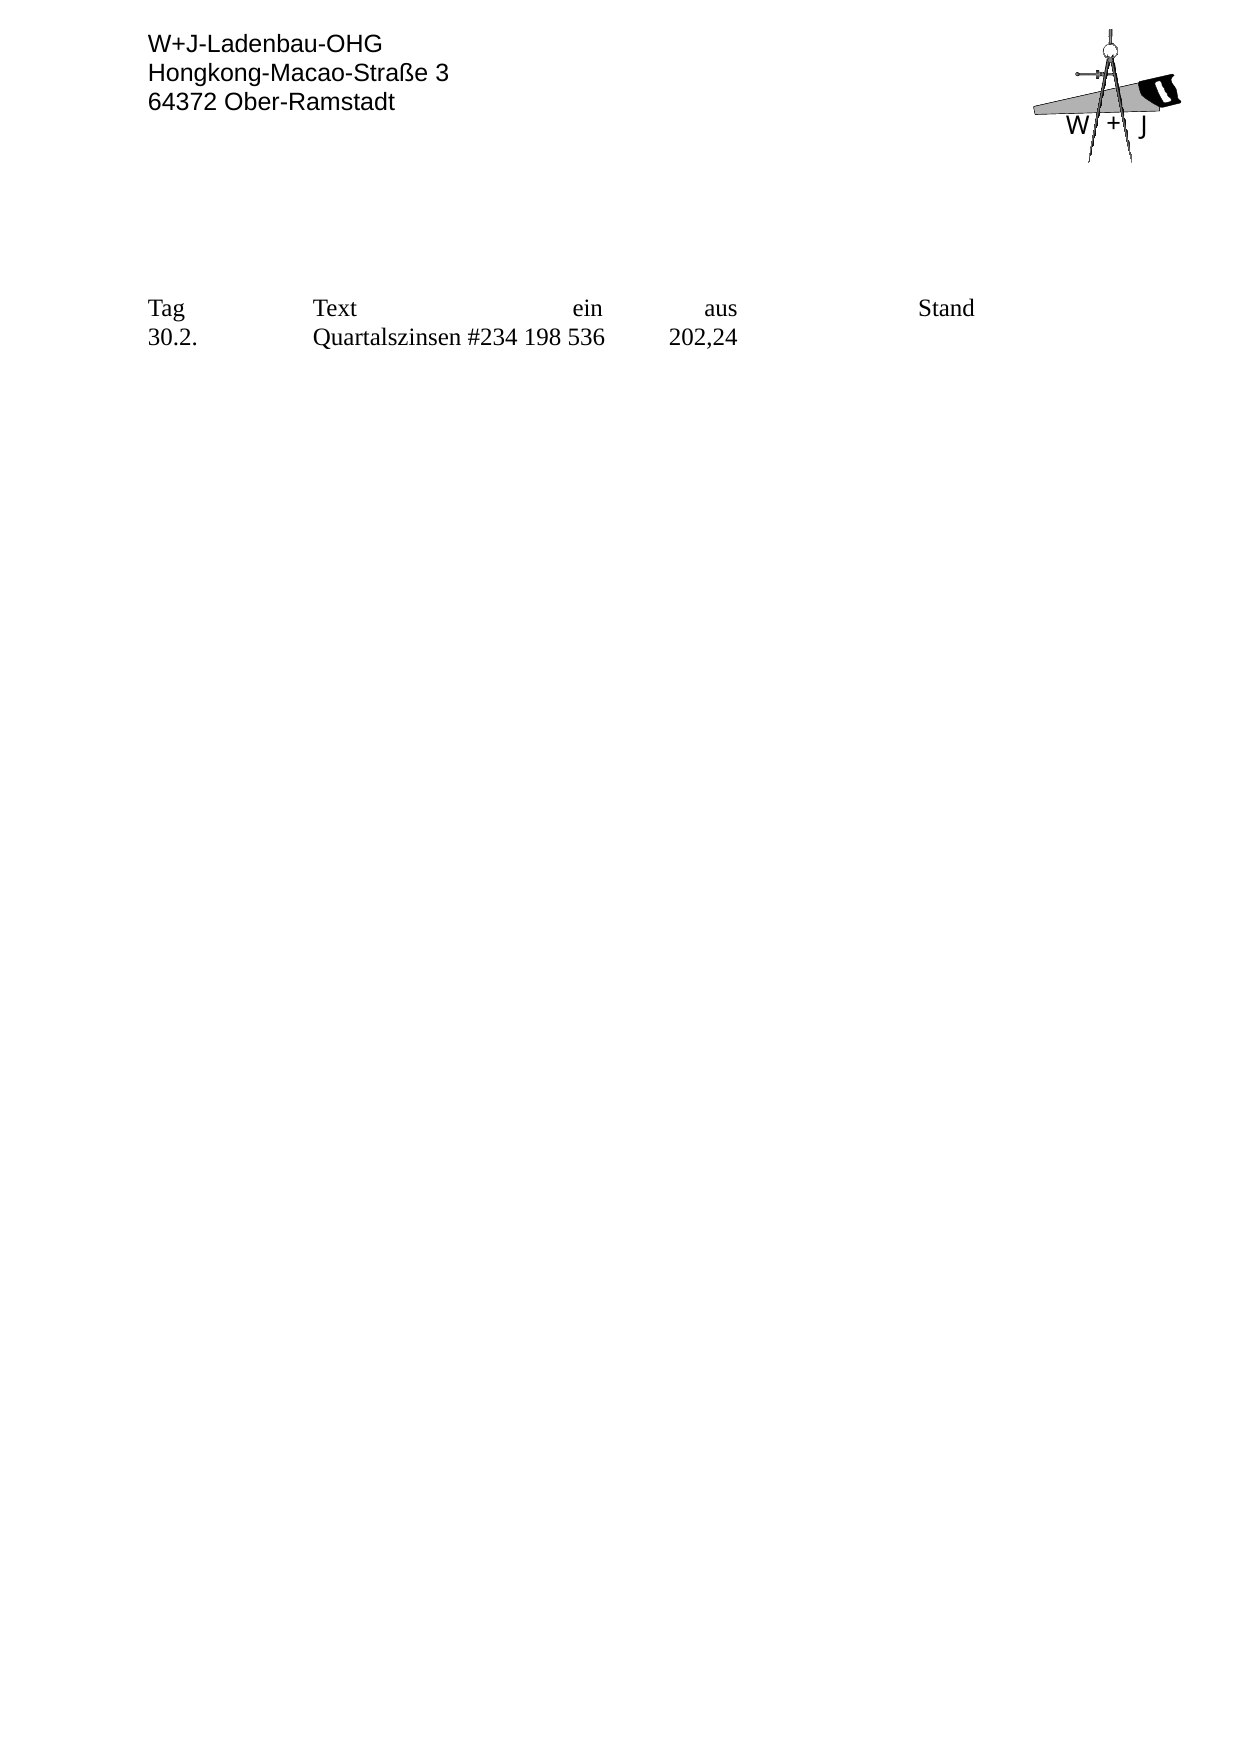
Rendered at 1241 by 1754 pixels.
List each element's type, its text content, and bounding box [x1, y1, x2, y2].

text Tag Text ein aus Stand 30.2. Quartalszinsen #234 198 536 202,24 [148, 293, 1181, 350]
text [1112, 29, 1181, 100]
text W+J-Ladenbau-OHG Hongkong-Macao-Straße 3 64372 Ober-Ramstadt [148, 29, 1109, 116]
